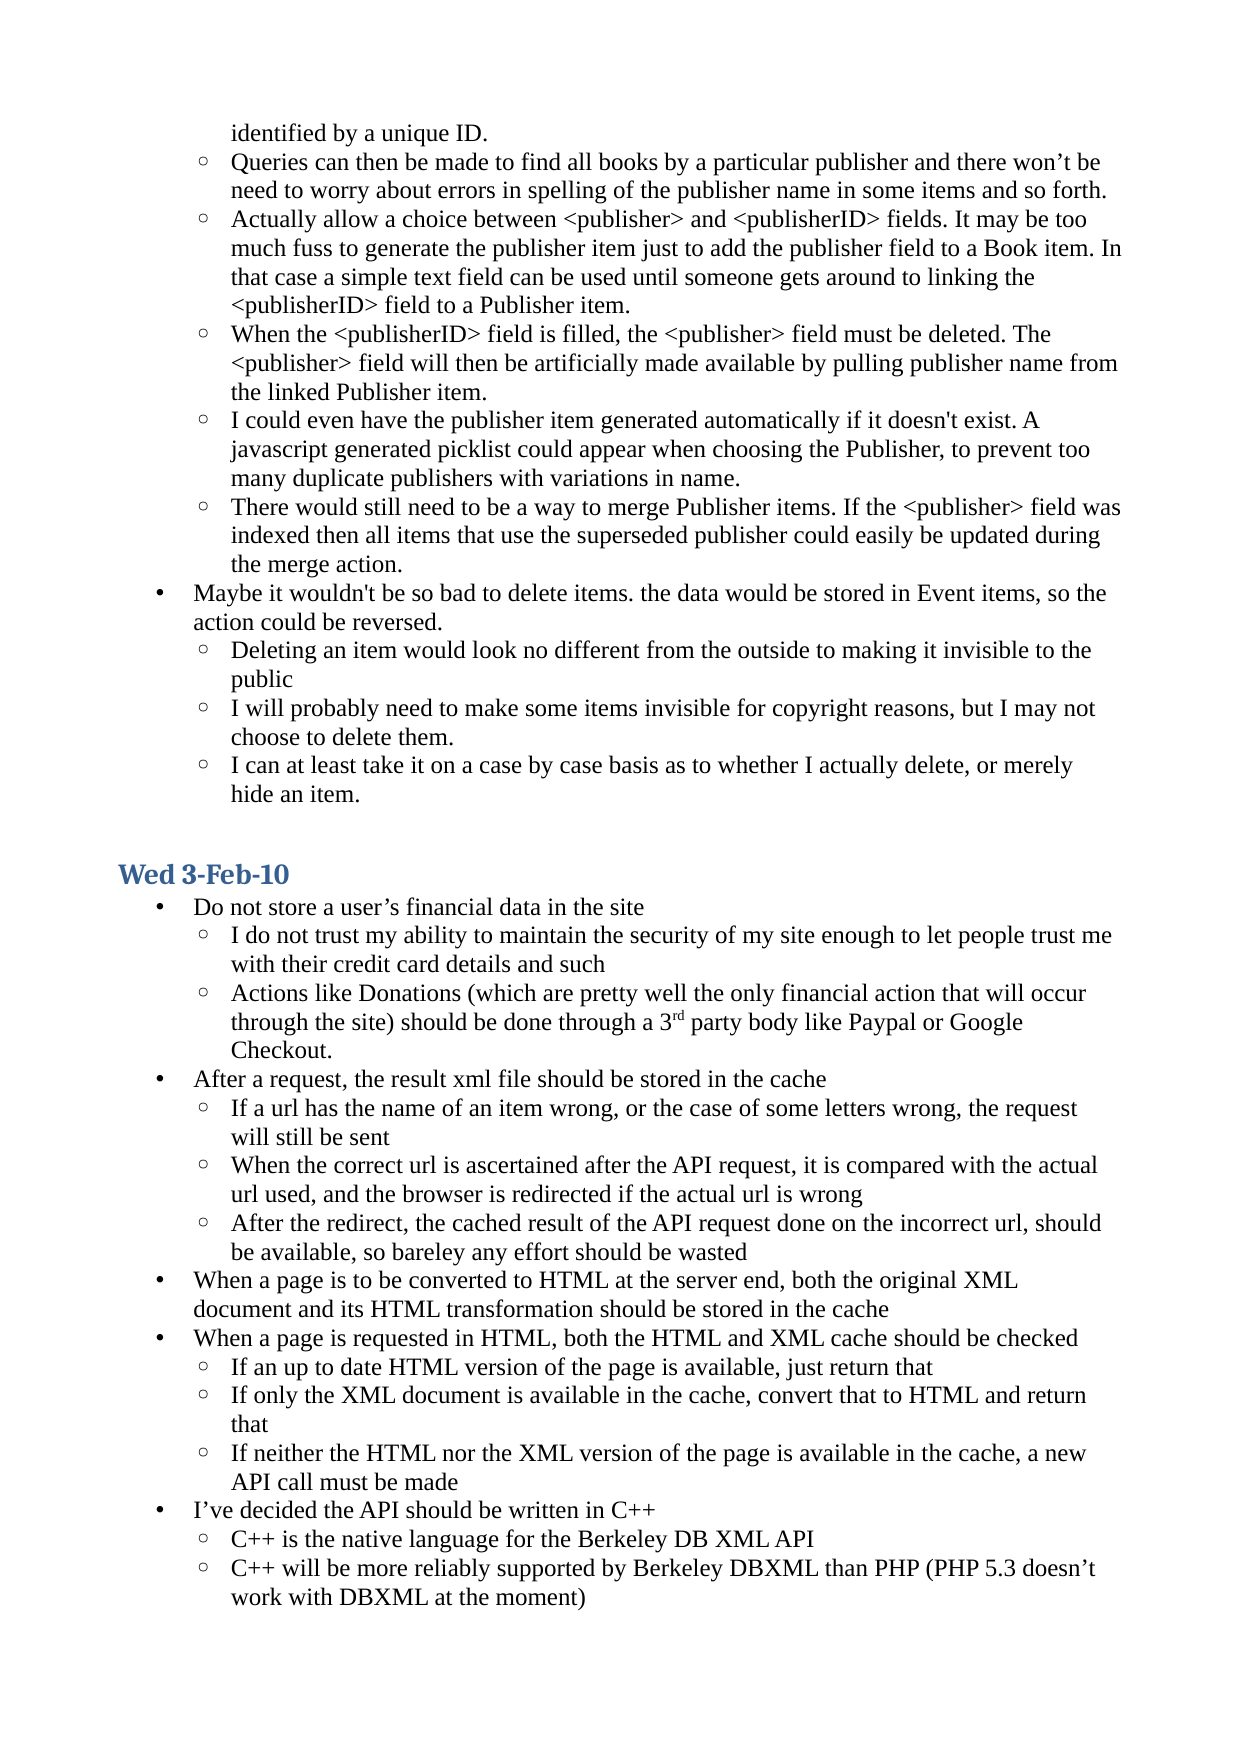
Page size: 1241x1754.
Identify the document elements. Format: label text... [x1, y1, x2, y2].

list If a url has the name of an item wrong, or the case of some letters wrong, the request will still be sent [193, 1093, 1122, 1150]
list After the redirect, the cached result of the API request done on the incorrect url, should be available, so bareley any effort should be wasted [193, 1208, 1122, 1265]
list I could even have the publisher item generated automatically if it doesn't exist. A javascript generated picklist could appear when choosing the Publisher, to prevent too many duplicate publishers with variations in name. [193, 406, 1122, 492]
list I will probably need to make some items invisible for copyright reasons, but I may not choose to delete them. [193, 693, 1122, 751]
list Do not store a user’s financial data in the site [156, 892, 1122, 920]
list When a page is requested in HTML, both the HTML and XML cache should be checked [156, 1323, 1122, 1352]
list If an up to date HTML version of the page is available, just return that [193, 1352, 1122, 1380]
list C++ will be more reliably supported by Berkeley DBXML than PHP (PHP 5.3 doesn’t work with DBXML at the moment) [193, 1553, 1122, 1610]
list If neither the HTML nor the XML version of the page is available in the cache, a new API call must be made [193, 1438, 1122, 1495]
list I can at least take it on a case by case basis as to whether I actually delete, or merely hide an item. [193, 751, 1122, 808]
list Maybe it wouldn't be so bad to delete items. the data would be stored in Event items, so the action could be reversed. [156, 578, 1122, 636]
list I’ve decided the API should be written in C++ [156, 1495, 1122, 1524]
subtitle Wed 3-Feb-10 [118, 858, 1122, 892]
list identified by a unique ID. [193, 118, 1122, 147]
list Queries can then be made to find all books by a particular publisher and there won’t be need to worry about errors in spelling of the publisher name in some items and so forth. [193, 147, 1122, 204]
list I do not trust my ability to maintain the security of my site enough to let people trust me with their credit card details and such [193, 920, 1122, 978]
list Deleting an item would look no different from the outside to making it invisible to the public [193, 636, 1122, 693]
list Actually allow a choice between <publisher> and <publisherID> fields. It may be too much fuss to generate the publisher item just to add the publisher field to a Book item. In that case a simple text field can be used until someone gets around to linking the <publisherID> field to a Publisher item. [193, 204, 1122, 319]
list There would still need to be a way to merge Publisher items. If the <publisher> field was indexed then all items that use the superseded publisher could easily be updated during the merge action. [193, 492, 1122, 578]
list When the <publisherID> field is filled, the <publisher> field must be deleted. The <publisher> field will then be artificially made available by pulling publisher name from the linked Publisher item. [193, 319, 1122, 406]
list After a request, the result xml file should be stored in the cache [156, 1064, 1122, 1093]
list C++ is the native language for the Berkeley DB XML API [193, 1524, 1122, 1553]
list When the correct url is ascertained after the API request, it is compared with the actual url used, and the browser is redirected if the actual url is wrong [193, 1150, 1122, 1208]
list Actions like Donations (which are pretty well the only financial action that will occur through the site) should be done through a 3rd party body like Paypal or Google Checkout. [193, 978, 1122, 1064]
list If only the XML document is available in the cache, convert that to HTML and return that [193, 1380, 1122, 1438]
list When a page is to be converted to HTML at the server end, both the original XML document and its HTML transformation should be stored in the cache [156, 1265, 1122, 1323]
